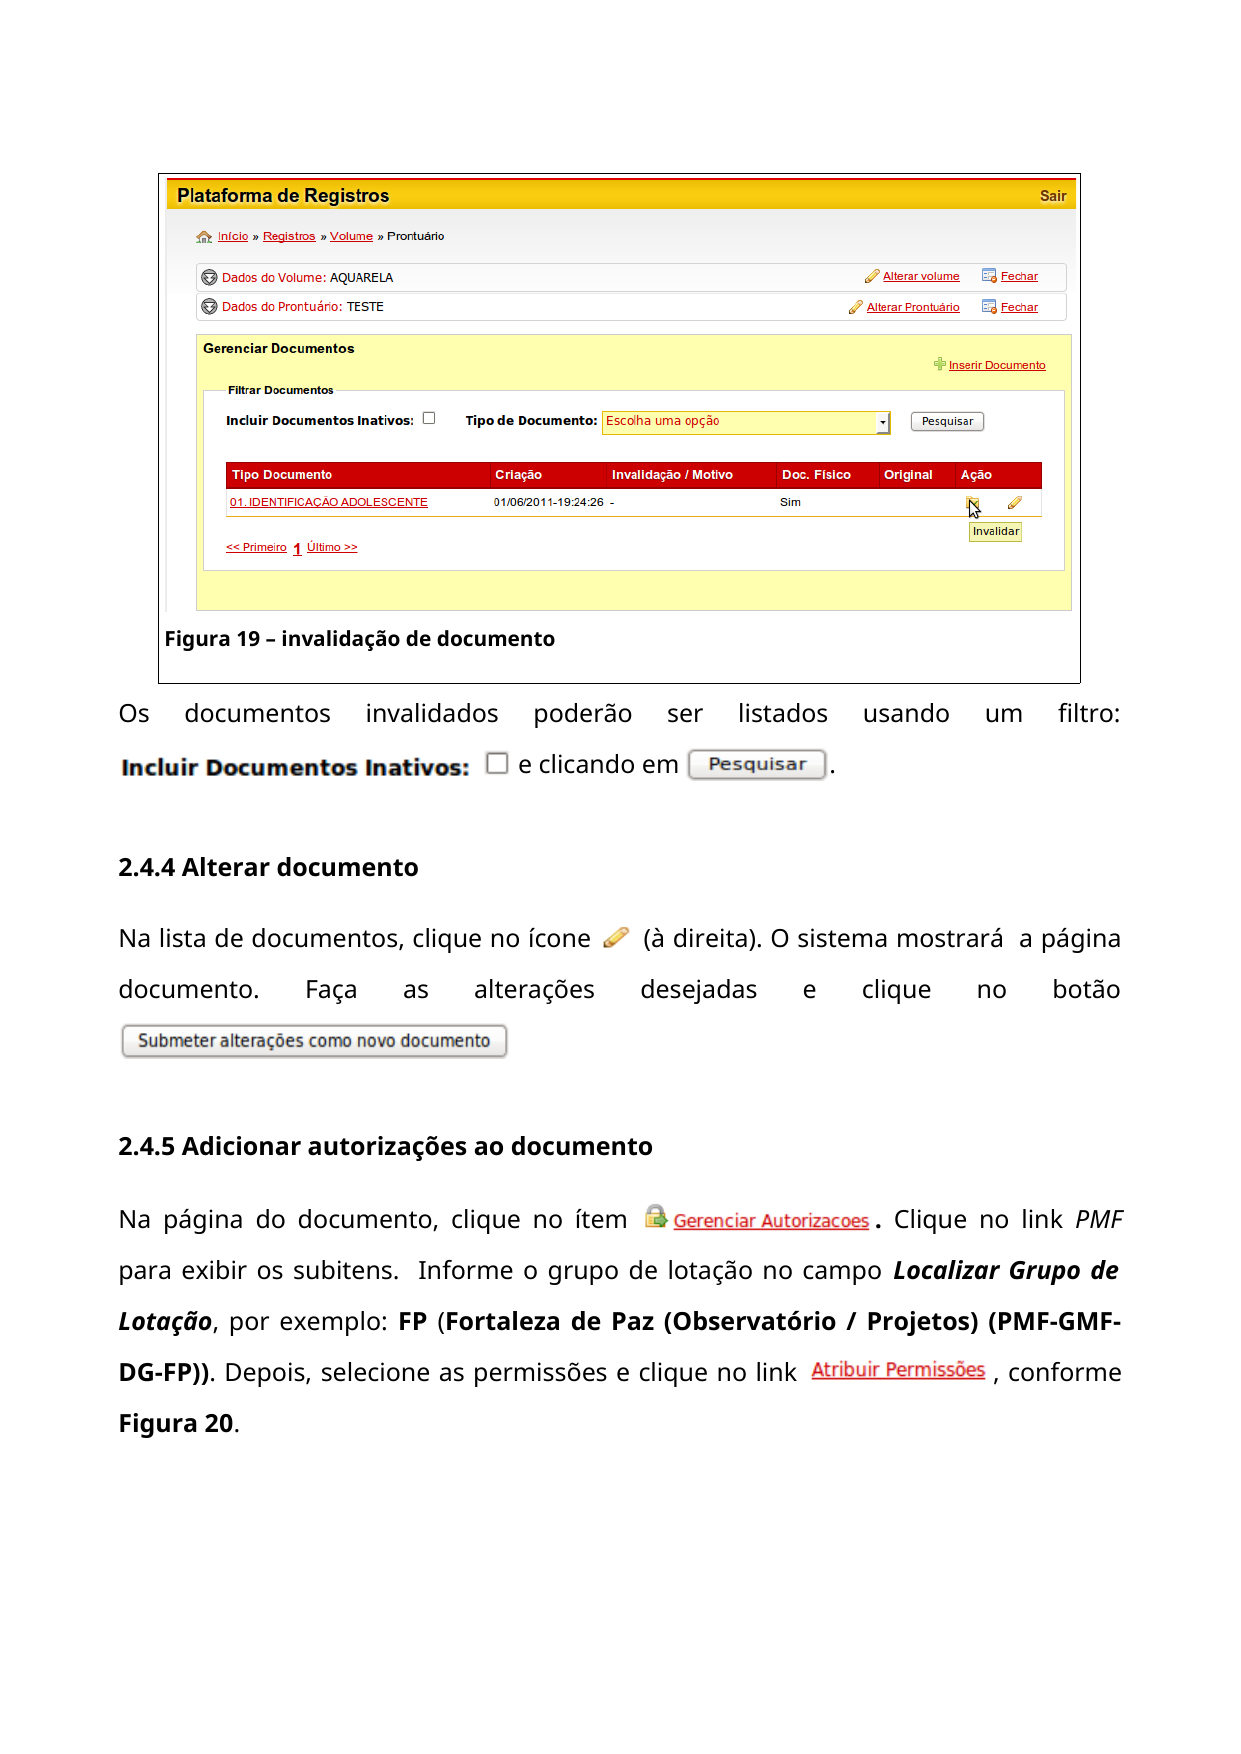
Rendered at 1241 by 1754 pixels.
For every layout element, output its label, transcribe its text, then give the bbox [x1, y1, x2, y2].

list Na página do documento, clique no ítem . Clique no link PMF para exibir os subitens. Informe o grupo de lotação no campo Localizar Grupo de Lotação, por exemplo: FP (Fortaleza de Paz (Observatório / Projetos) (PMF-GMF-DG-FP)). Depois, selecione as permissões e clique no link , conforme Figura 20. [118, 1200, 1122, 1440]
picture [640, 1200, 875, 1236]
table_header Figura 19 – invalidação de documento [159, 174, 1080, 683]
list Os documentos invalidados poderão ser listados usando um filtro: e clicando em . [118, 695, 1122, 782]
picture [118, 1023, 510, 1059]
picture [118, 747, 512, 783]
picture [599, 923, 636, 952]
picture [164, 178, 1077, 612]
list 2.4.5 Adicionar autorizações ao documento [118, 1129, 1122, 1163]
list Na lista de documentos, clique no ícone (à direita). O sistema mostrará a página documento. Faça as alterações desejadas e clique no botão [118, 921, 1122, 1062]
picture [685, 747, 829, 781]
picture [806, 1358, 993, 1389]
list 2.4.4 Alterar documento [118, 849, 1122, 883]
